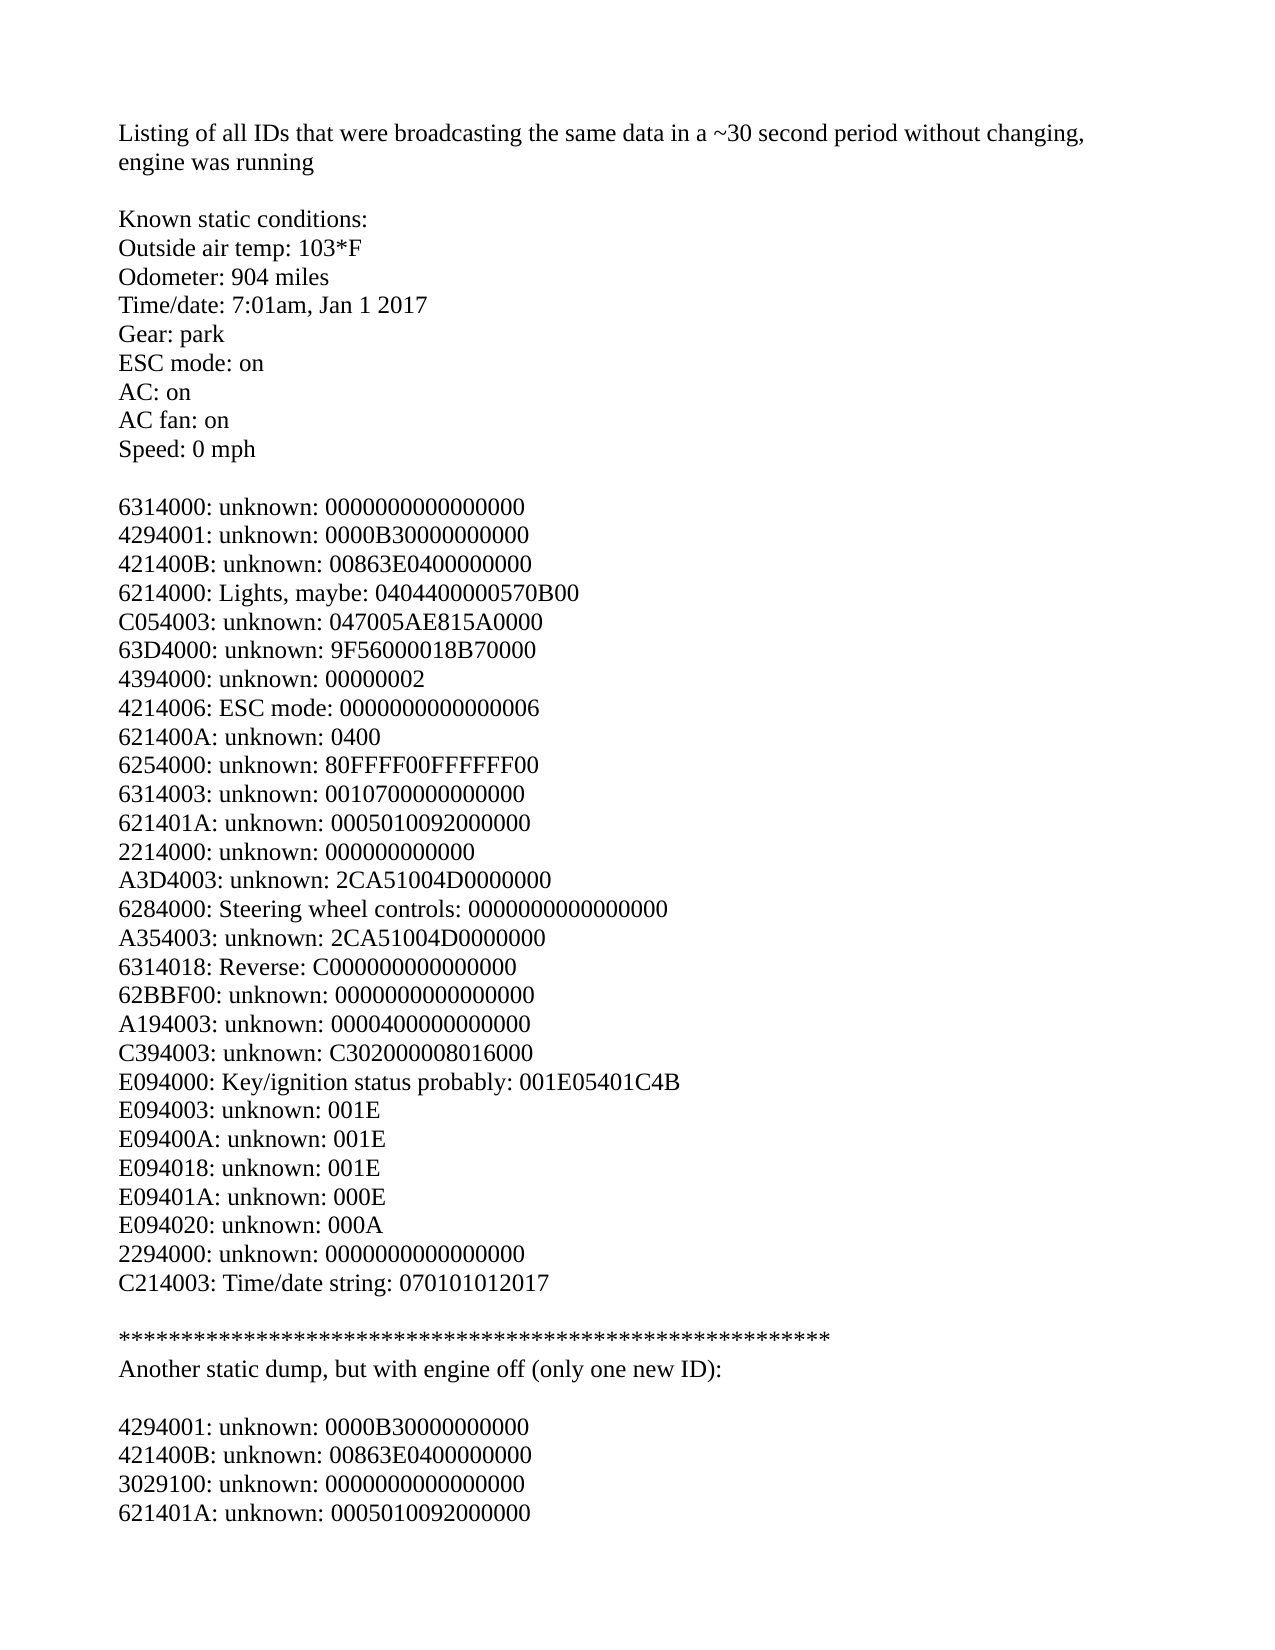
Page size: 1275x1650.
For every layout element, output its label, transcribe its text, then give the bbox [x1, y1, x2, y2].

text 4294001: unknown: 0000B30000000000 [118, 1412, 1157, 1441]
text AC: on [118, 377, 1157, 406]
text C054003: unknown: 047005AE815A0000 [118, 607, 1157, 636]
text 3029100: unknown: 0000000000000000 [118, 1469, 1157, 1498]
text Time/date: 7:01am, Jan 1 2017 [118, 291, 1157, 319]
text 4294001: unknown: 0000B30000000000 [118, 521, 1157, 549]
text A3D4003: unknown: 2CA51004D0000000 [118, 866, 1157, 894]
text 6314018: Reverse: C000000000000000 [118, 952, 1157, 981]
text Listing of all IDs that were broadcasting the same data in a ~30 second period without changing, engine was running [118, 118, 1157, 176]
text 2214000: unknown: 000000000000 [118, 837, 1157, 866]
text E094018: unknown: 001E [118, 1153, 1157, 1182]
text 63D4000: unknown: 9F56000018B70000 [118, 636, 1157, 664]
text C394003: unknown: C302000008016000 [118, 1038, 1157, 1067]
text ********************************************************* [118, 1326, 1157, 1354]
text 6314000: unknown: 0000000000000000 [118, 492, 1157, 521]
text 6314003: unknown: 0010700000000000 [118, 779, 1157, 808]
text AC fan: on [118, 406, 1157, 434]
text C214003: Time/date string: 070101012017 [118, 1268, 1157, 1297]
text 621401A: unknown: 0005010092000000 [118, 808, 1157, 837]
text E09401A: unknown: 000E [118, 1182, 1157, 1211]
text Another static dump, but with engine off (only one new ID): [118, 1354, 1157, 1383]
text A354003: unknown: 2CA51004D0000000 [118, 923, 1157, 952]
text ESC mode: on [118, 348, 1157, 377]
text 4394000: unknown: 00000002 [118, 664, 1157, 693]
text Speed: 0 mph [118, 434, 1157, 463]
text Known static conditions: [118, 204, 1157, 233]
text 62BBF00: unknown: 0000000000000000 [118, 981, 1157, 1009]
text 6254000: unknown: 80FFFF00FFFFFF00 [118, 751, 1157, 779]
text Gear: park [118, 319, 1157, 348]
text A194003: unknown: 0000400000000000 [118, 1009, 1157, 1038]
text 421400B: unknown: 00863E0400000000 [118, 549, 1157, 578]
text 621401A: unknown: 0005010092000000 [118, 1498, 1157, 1527]
text Outside air temp: 103*F [118, 233, 1157, 262]
text E094003: unknown: 001E [118, 1096, 1157, 1124]
text E094000: Key/ignition status probably: 001E05401C4B [118, 1067, 1157, 1096]
text E094020: unknown: 000A [118, 1211, 1157, 1239]
text 6284000: Steering wheel controls: 0000000000000000 [118, 894, 1157, 923]
text 2294000: unknown: 0000000000000000 [118, 1239, 1157, 1268]
text 621400A: unknown: 0400 [118, 722, 1157, 751]
text 6214000: Lights, maybe: 0404400000570B00 [118, 578, 1157, 607]
text Odometer: 904 miles [118, 262, 1157, 291]
text 4214006: ESC mode: 0000000000000006 [118, 693, 1157, 722]
text E09400A: unknown: 001E [118, 1124, 1157, 1153]
text 421400B: unknown: 00863E0400000000 [118, 1441, 1157, 1469]
